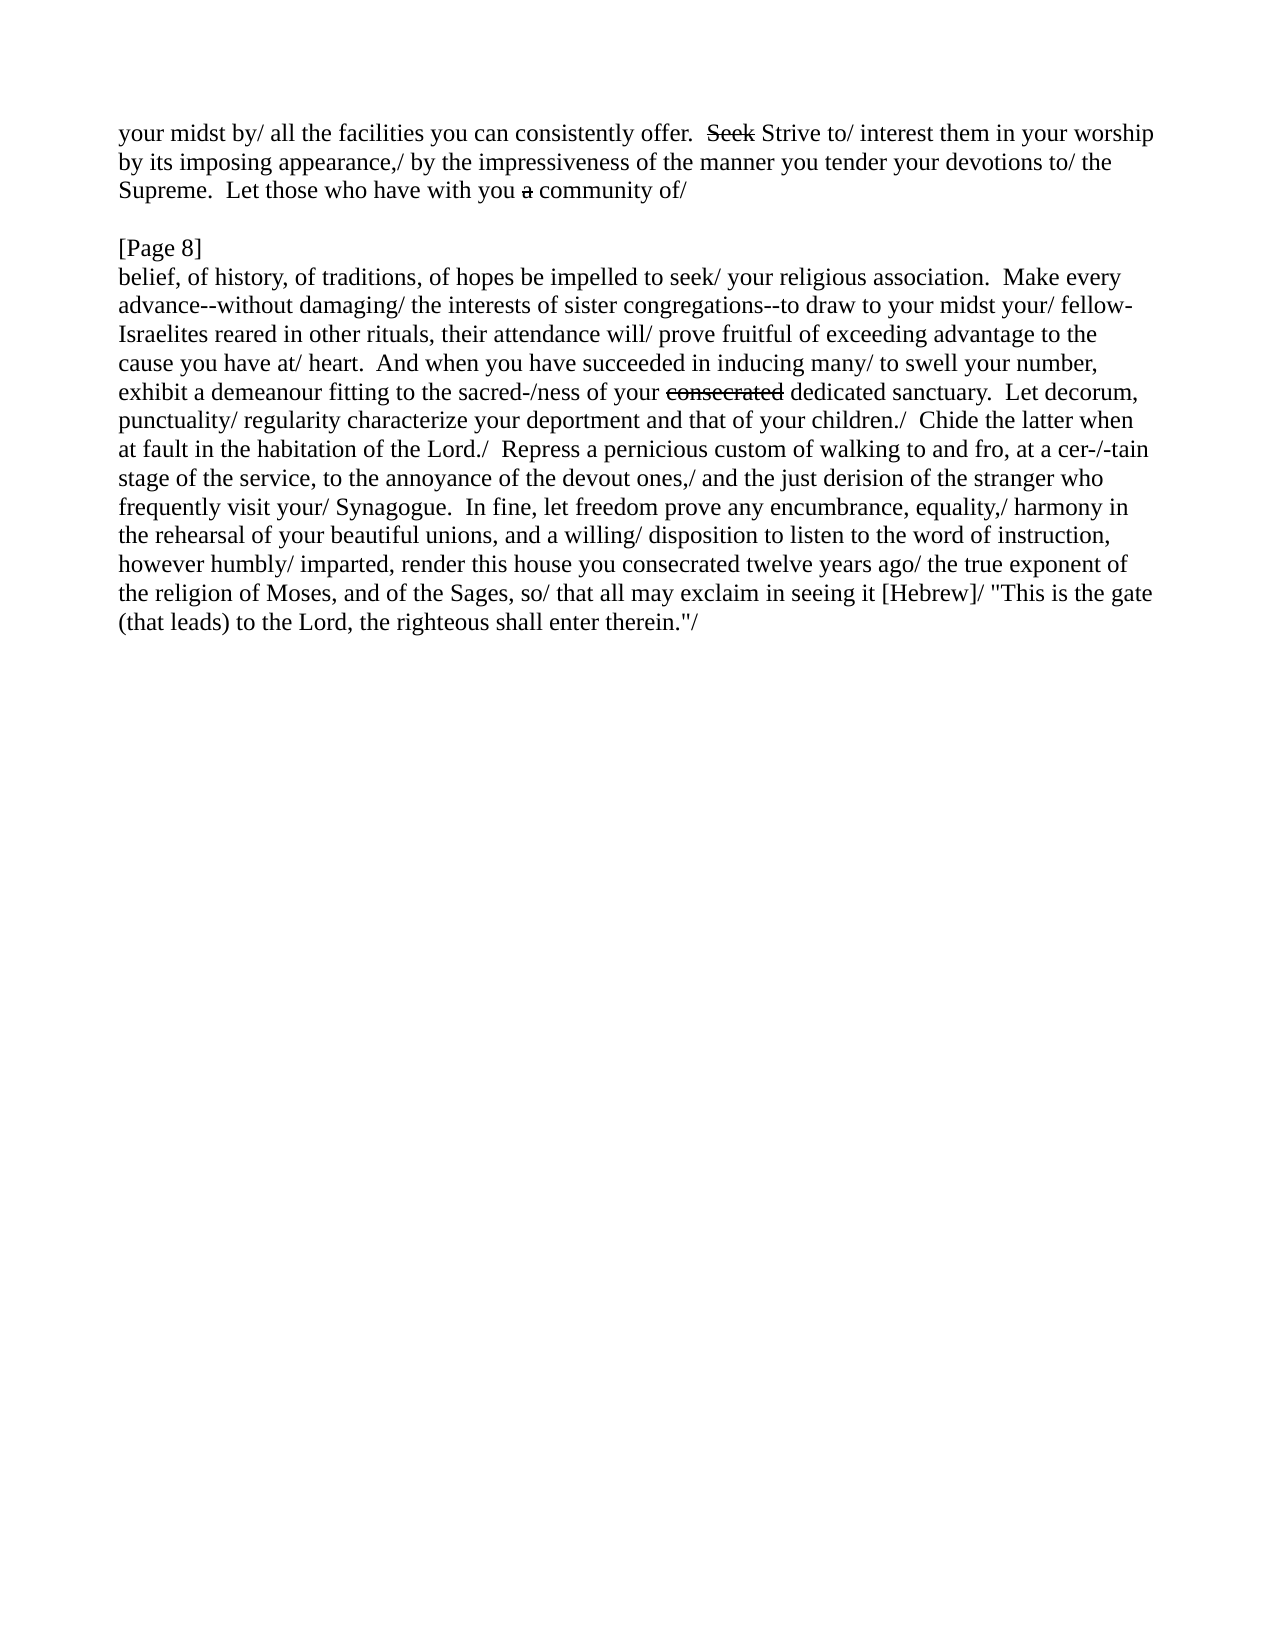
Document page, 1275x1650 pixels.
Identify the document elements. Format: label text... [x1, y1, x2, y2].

text your midst by/ all the facilities you can consistently offer. Seek Strive to/ interest them in your worship by its imposing appearance,/ by the impressiveness of the manner you tender your devotions to/ the Supreme. Let those who have with you a community of/ [118, 118, 1157, 204]
text belief, of history, of traditions, of hopes be impelled to seek/ your religious association. Make every advance--without damaging/ the interests of sister congregations--to draw to your midst your/ fellow-Israelites reared in other rituals, their attendance will/ prove fruitful of exceeding advantage to the cause you have at/ heart. And when you have succeeded in inducing many/ to swell your number, exhibit a demeanour fitting to the sacred-/ness of your consecrated dedicated sanctuary. Let decorum, punctuality/ regularity characterize your deportment and that of your children./ Chide the latter when at fault in the habitation of the Lord./ Repress a pernicious custom of walking to and fro, at a cer-/-tain stage of the service, to the annoyance of the devout ones,/ and the just derision of the stranger who frequently visit your/ Synagogue. In fine, let freedom prove any encumbrance, equality,/ harmony in the rehearsal of your beautiful unions, and a willing/ disposition to listen to the word of instruction, however humbly/ imparted, render this house you consecrated twelve years ago/ the true exponent of the religion of Moses, and of the Sages, so/ that all may exclaim in seeing it [Hebrew]/ "This is the gate (that leads) to the Lord, the righteous shall enter therein."/ [118, 262, 1157, 636]
text [Page 8] [118, 233, 1157, 262]
